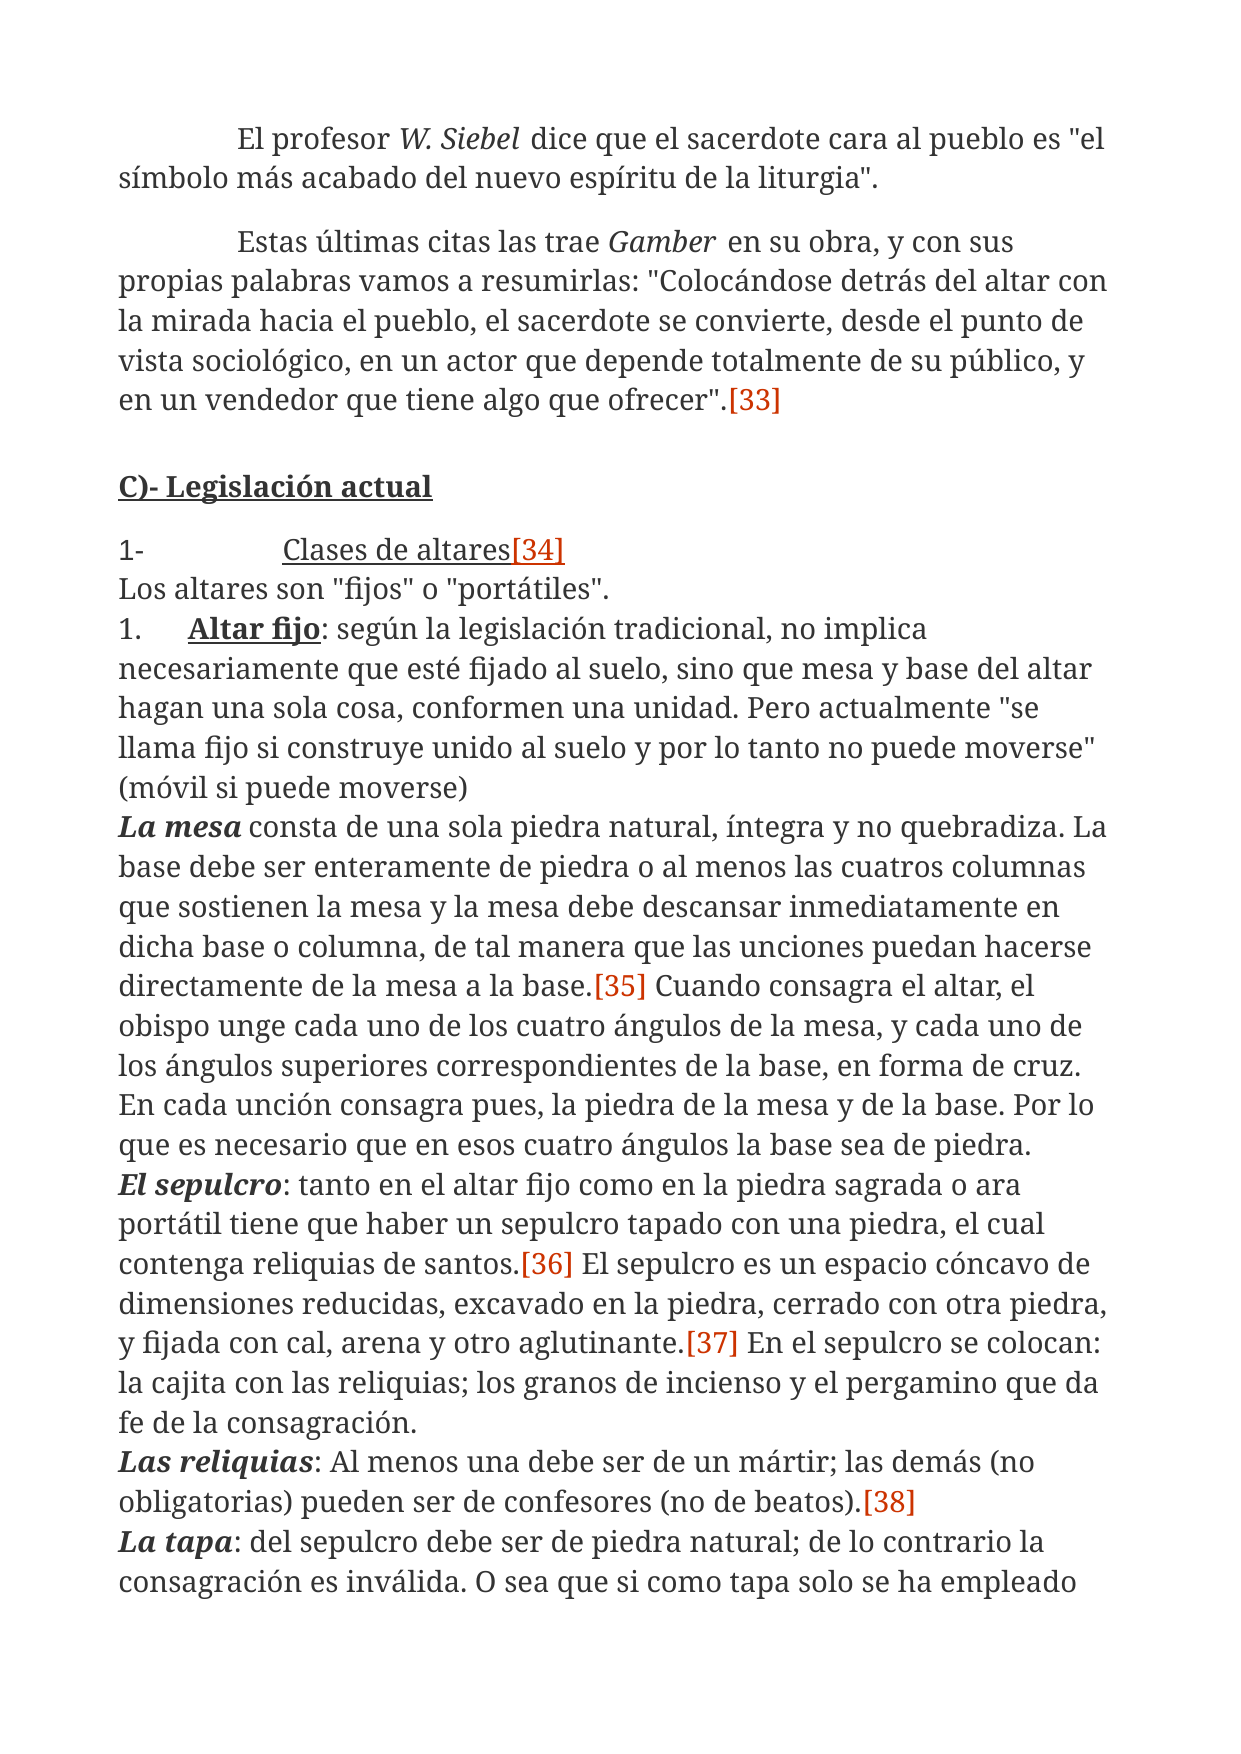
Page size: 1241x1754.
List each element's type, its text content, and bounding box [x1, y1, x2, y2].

text Estas últimas citas las trae Gamber en su obra, y con sus propias palabras vamos a resumirlas: "Colocándose detrás del altar con la mirada hacia el pueblo, el sacerdote se convierte, desde el punto de vista sociológico, en un actor que depende totalmente de su público, y en un vendedor que tiene algo que ofrecer".[33] [118, 221, 1122, 419]
text El profesor W. Siebel dice que el sacerdote cara al pueblo es "el símbolo más acabado del nuevo espíritu de la liturgia". [118, 118, 1122, 197]
text C)- Legislación actual [118, 466, 1122, 506]
text El sepulcro: tanto en el altar fijo como en la piedra sagrada o ara portátil tiene que haber un sepulcro tapado con una piedra, el cual contenga reliquias de santos.[36] El sepulcro es un espacio cóncavo de dimensiones reducidas, excavado en la piedra, cerrado con otra piedra, y fijada con cal, arena y otro aglutinante.[37] En el sepulcro se colocan: la cajita con las reliquias; los granos de incienso y el pergamino que da fe de la consagración. [118, 1164, 1122, 1442]
text 1- Clases de altares[34] [118, 529, 1122, 569]
text Los altares son "fijos" o "portátiles". [118, 569, 1122, 608]
text La tapa: del sepulcro debe ser de piedra natural; de lo contrario la consagración es inválida. O sea que si como tapa solo se ha empleado [118, 1521, 1122, 1601]
text Las reliquias: Al menos una debe ser de un mártir; las demás (no obligatorias) pueden ser de confesores (no de beatos).[38] [118, 1442, 1122, 1521]
text 1. Altar fijo: según la legislación tradicional, no implica necesariamente que esté fijado al suelo, sino que mesa y base del altar hagan una sola cosa, conformen una unidad. Pero actualmente "se llama fijo si construye unido al suelo y por lo tanto no puede moverse" (móvil si puede moverse) [118, 608, 1122, 807]
text La mesa consta de una sola piedra natural, íntegra y no quebradiza. La base debe ser enteramente de piedra o al menos las cuatros columnas que sostienen la mesa y la mesa debe descansar inmediatamente en dicha base o columna, de tal manera que las unciones puedan hacerse directamente de la mesa a la base.[35] Cuando consagra el altar, el obispo unge cada uno de los cuatro ángulos de la mesa, y cada uno de los ángulos superiores correspondientes de la base, en forma de cruz. En cada unción consagra pues, la piedra de la mesa y de la base. Por lo que es necesario que en esos cuatro ángulos la base sea de piedra. [118, 807, 1122, 1164]
